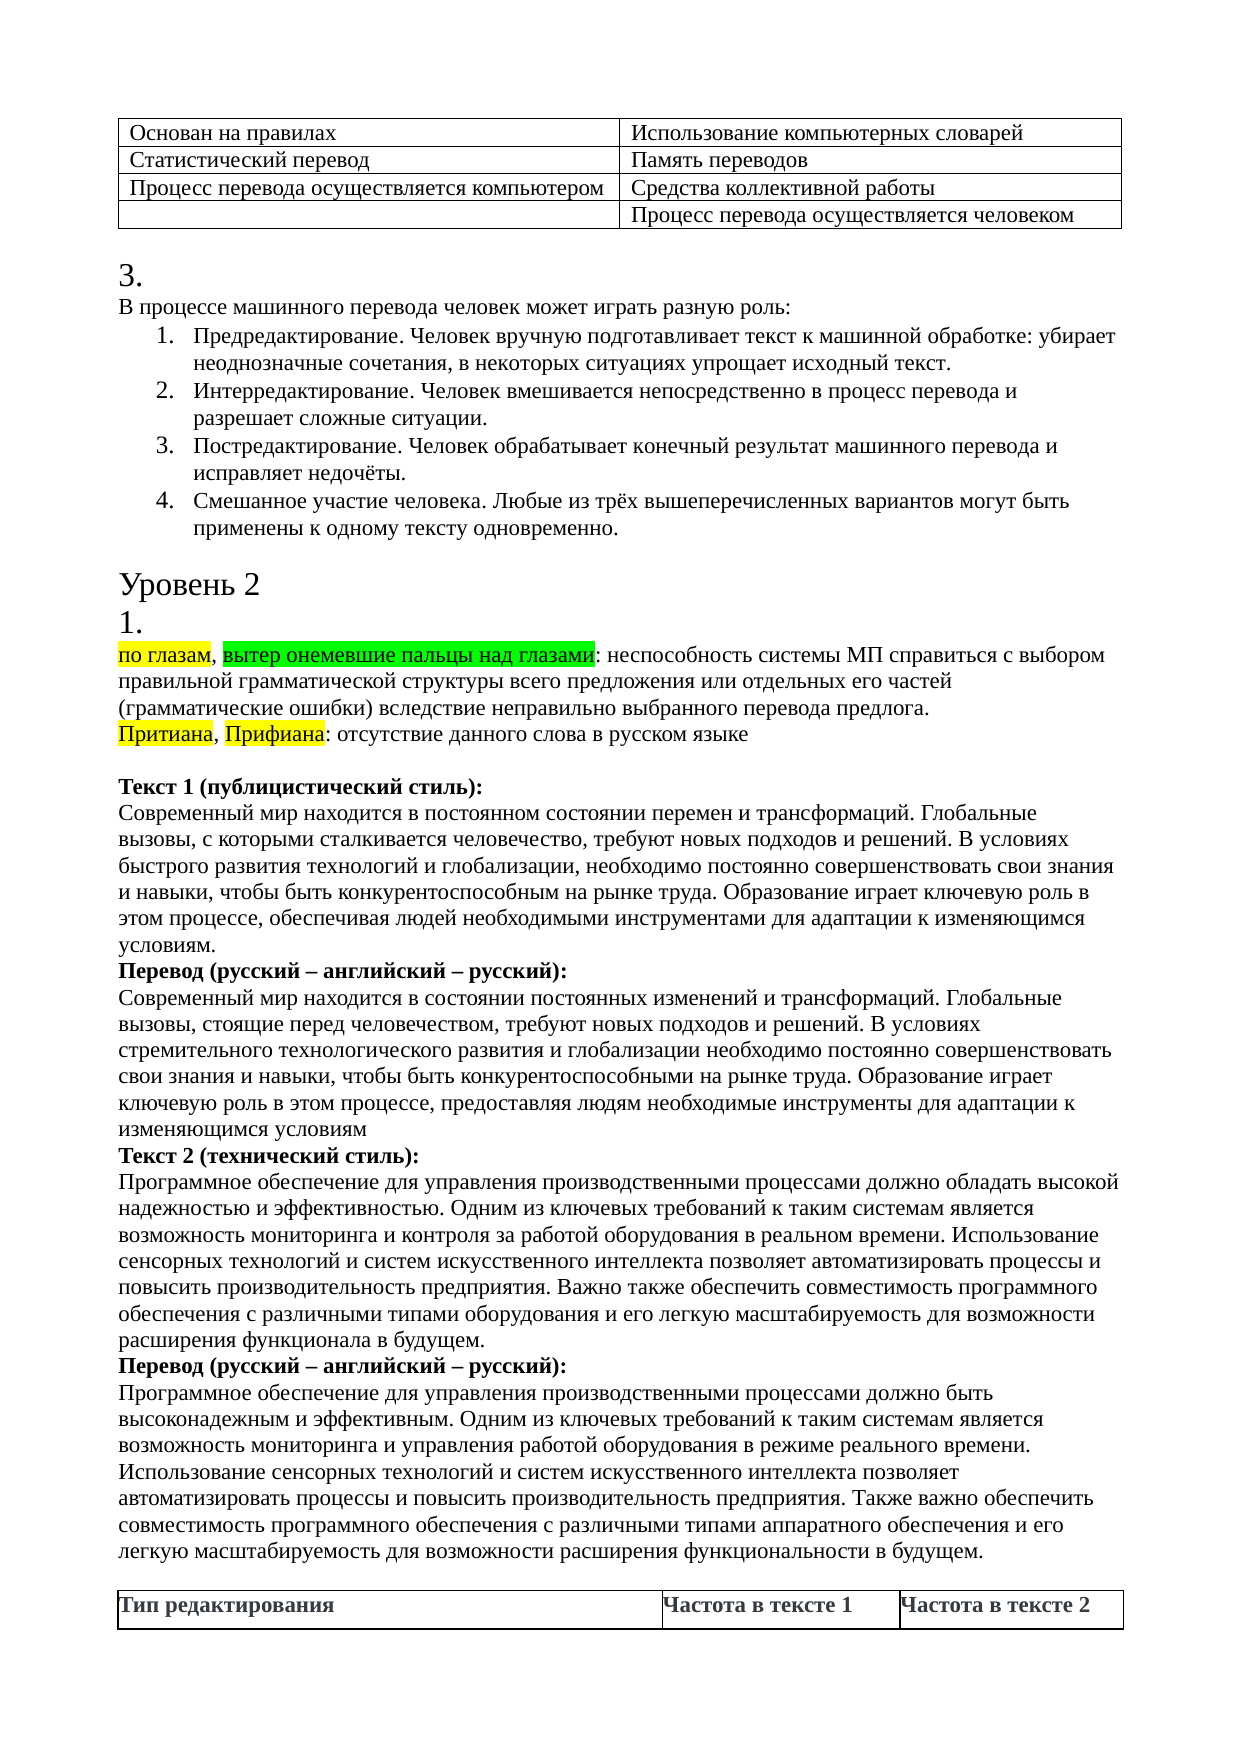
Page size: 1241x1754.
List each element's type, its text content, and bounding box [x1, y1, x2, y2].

list Интерредактирование. Человек вмешивается непосредственно в процесс перевода и разрешает сложные ситуации. [156, 375, 1122, 430]
text Уровень 2 [118, 564, 1122, 603]
text Текст 2 (технический стиль): [118, 1142, 1122, 1168]
table_cell Процесс перевода осуществляется человеком [620, 201, 1121, 228]
text Программное обеспечение для управления производственными процессами должно быть высоконадежным и эффективным. Одним из ключевых требований к таким системам является возможность мониторинга и управления работой оборудования в режиме реального времени. Использование сенсорных технологий и систем искусственного интеллекта позволяет автоматизировать процессы и повысить производительность предприятия. Также важно обеспечить совместимость программного обеспечения с различными типами аппаратного обеспечения и его легкую масштабируемость для возможности расширения функциональности в будущем. [118, 1379, 1122, 1563]
table_cell Основан на правилах [119, 119, 619, 146]
table_header Частота в тексте 2 [901, 1591, 1123, 1628]
text 3. [118, 255, 1122, 293]
list Смешанное участие человека. Любые из трёх вышеперечисленных вариантов могут быть применены к одному тексту одновременно. [156, 485, 1122, 540]
table_cell Использование компьютерных словарей [620, 119, 1121, 146]
table_header Частота в тексте 1 [663, 1591, 899, 1628]
text Перевод (русский – английский – русский): [118, 1352, 1122, 1379]
table_header Тип редактирования [119, 1591, 662, 1628]
text Программное обеспечение для управления производственными процессами должно обладать высокой надежностью и эффективностью. Одним из ключевых требований к таким системам является возможность мониторинга и контроля за работой оборудования в реальном времени. Использование сенсорных технологий и систем искусственного интеллекта позволяет автоматизировать процессы и повысить производительность предприятия. Важно также обеспечить совместимость программного обеспечения с различными типами оборудования и его легкую масштабируемость для возможности расширения функционала в будущем. [118, 1168, 1122, 1352]
text Современный мир находится в постоянном состоянии перемен и трансформаций. Глобальные вызовы, с которыми сталкивается человечество, требуют новых подходов и решений. В условиях быстрого развития технологий и глобализации, необходимо постоянно совершенствовать свои знания и навыки, чтобы быть конкурентоспособным на рынке труда. Образование играет ключевую роль в этом процессе, обеспечивая людей необходимыми инструментами для адаптации к изменяющимся условиям. [118, 799, 1122, 957]
list Постредактирование. Человек обрабатывает конечный результат машинного перевода и исправляет недочёты. [156, 430, 1122, 485]
text Притиана, Прифиана: отсутствие данного слова в русском языке [118, 720, 1122, 746]
table_cell Процесс перевода осуществляется компьютером [119, 174, 619, 200]
text 1. [118, 603, 1122, 641]
text Перевод (русский – английский – русский): [118, 957, 1122, 983]
text по глазам, вытер онемевшие пальцы над глазами: неспособность системы МП справиться с выбором правильной грамматической структуры всего предложения или отдельных его частей (грамматические ошибки) вследствие неправильно выбранного перевода предлога. [118, 641, 1122, 720]
text Текст 1 (публицистический стиль): [118, 773, 1122, 799]
table_cell Статистический перевод [119, 147, 619, 173]
list Предредактирование. Человек вручную подготавливает текст к машинной обработке: убирает неоднозначные сочетания, в некоторых ситуациях упрощает исходный текст. [156, 320, 1122, 375]
table_cell [119, 201, 619, 228]
text В процессе машинного перевода человек может играть разную роль: [118, 293, 1122, 320]
text Современный мир находится в состоянии постоянных изменений и трансформаций. Глобальные вызовы, стоящие перед человечеством, требуют новых подходов и решений. В условиях стремительного технологического развития и глобализации необходимо постоянно совершенствовать свои знания и навыки, чтобы быть конкурентоспособными на рынке труда. Образование играет ключевую роль в этом процессе, предоставляя людям необходимые инструменты для адаптации к изменяющимся условиям [118, 983, 1122, 1142]
table_cell Средства коллективной работы [620, 174, 1121, 200]
table_cell Память переводов [620, 147, 1121, 173]
